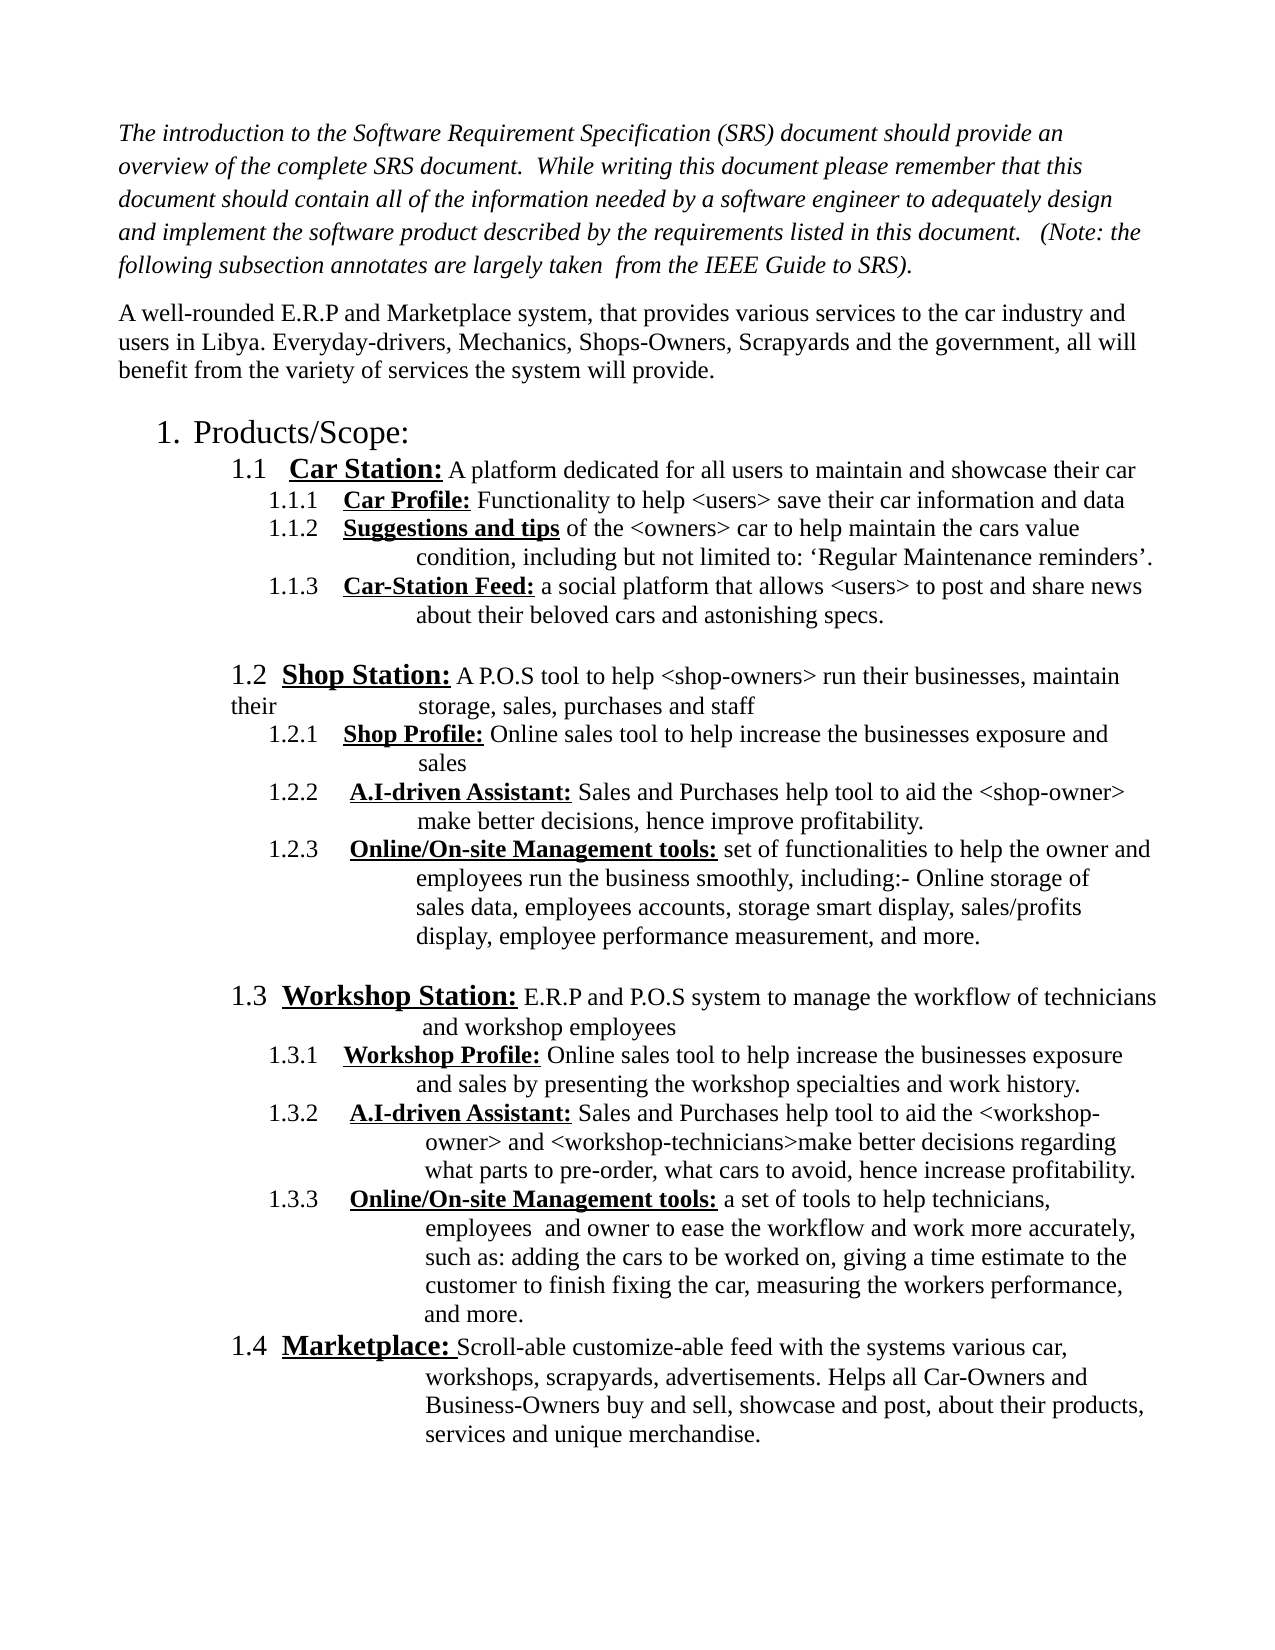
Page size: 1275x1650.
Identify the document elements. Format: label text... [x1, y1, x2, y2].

text 1.2.3 Online/On-site Management tools: set of functionalities to help the owner and employees run the business smoothly, including:- Online storage of sales data, employees accounts, storage smart display, sales/profits display, employee performance measurement, and more. [268, 834, 1157, 949]
text 1.3.1 Workshop Profile: Online sales tool to help increase the businesses exposure and sales by presenting the workshop specialties and work history. [268, 1041, 1157, 1098]
text A well-rounded E.R.P and Marketplace system, that provides various services to the car industry and users in Libya. Everyday-drivers, Mechanics, Shops-Owners, Scrapyards and the government, all will benefit from the variety of services the system will provide. [118, 298, 1157, 384]
text 1.3 Workshop Station: E.R.P and P.O.S system to manage the workflow of technicians and workshop employees [231, 978, 1157, 1041]
text 1.2.1 Shop Profile: Online sales tool to help increase the businesses exposure and sales [268, 719, 1157, 777]
text 1.2 Shop Station: A P.O.S tool to help <shop-owners> run their businesses, maintain their storage, sales, purchases and staff [231, 657, 1157, 719]
text The introduction to the Software Requirement Specification (SRS) document should provide an overview of the complete SRS document. While writing this document please remember that this document should contain all of the information needed by a software engineer to adequately design and implement the software product described by the requirements listed in this document. (Note: the following subsection annotates are largely taken from the IEEE Guide to SRS). [118, 118, 1157, 279]
text 1.1.3 Car-Station Feed: a social platform that allows <users> to post and share news about their beloved cars and astonishing specs. [268, 571, 1157, 628]
text 1.3.3 Online/On-site Management tools: a set of tools to help technicians, employees and owner to ease the workflow and work more accurately, such as: adding the cars to be worked on, giving a time estimate to the customer to finish fixing the car, measuring the workers performance, and more. [268, 1184, 1157, 1328]
text 1.3.2 A.I-driven Assistant: Sales and Purchases help tool to aid the <workshop- owner> and <workshop-technicians>make better decisions regarding what parts to pre-order, what cars to avoid, hence increase profitability. [268, 1098, 1157, 1184]
list 1.1.1 Car Profile: Functionality to help <users> save their car information and data [268, 485, 1157, 513]
text 1.1.2 Suggestions and tips of the <owners> car to help maintain the cars value condition, including but not limited to: ‘Regular Maintenance reminders’. [268, 513, 1157, 571]
list 1.1 Car Station: A platform dedicated for all users to maintain and showcase their car [193, 451, 1157, 485]
list Products/Scope: [156, 413, 1157, 451]
text 1.2.2 A.I-driven Assistant: Sales and Purchases help tool to aid the <shop-owner> make better decisions, hence improve profitability. [268, 777, 1157, 834]
text 1.4 Marketplace: Scroll-able customize-able feed with the systems various car, workshops, scrapyards, advertisements. Helps all Car-Owners and Business-Owners buy and sell, showcase and post, about their products, services and unique merchandise. [231, 1328, 1157, 1448]
